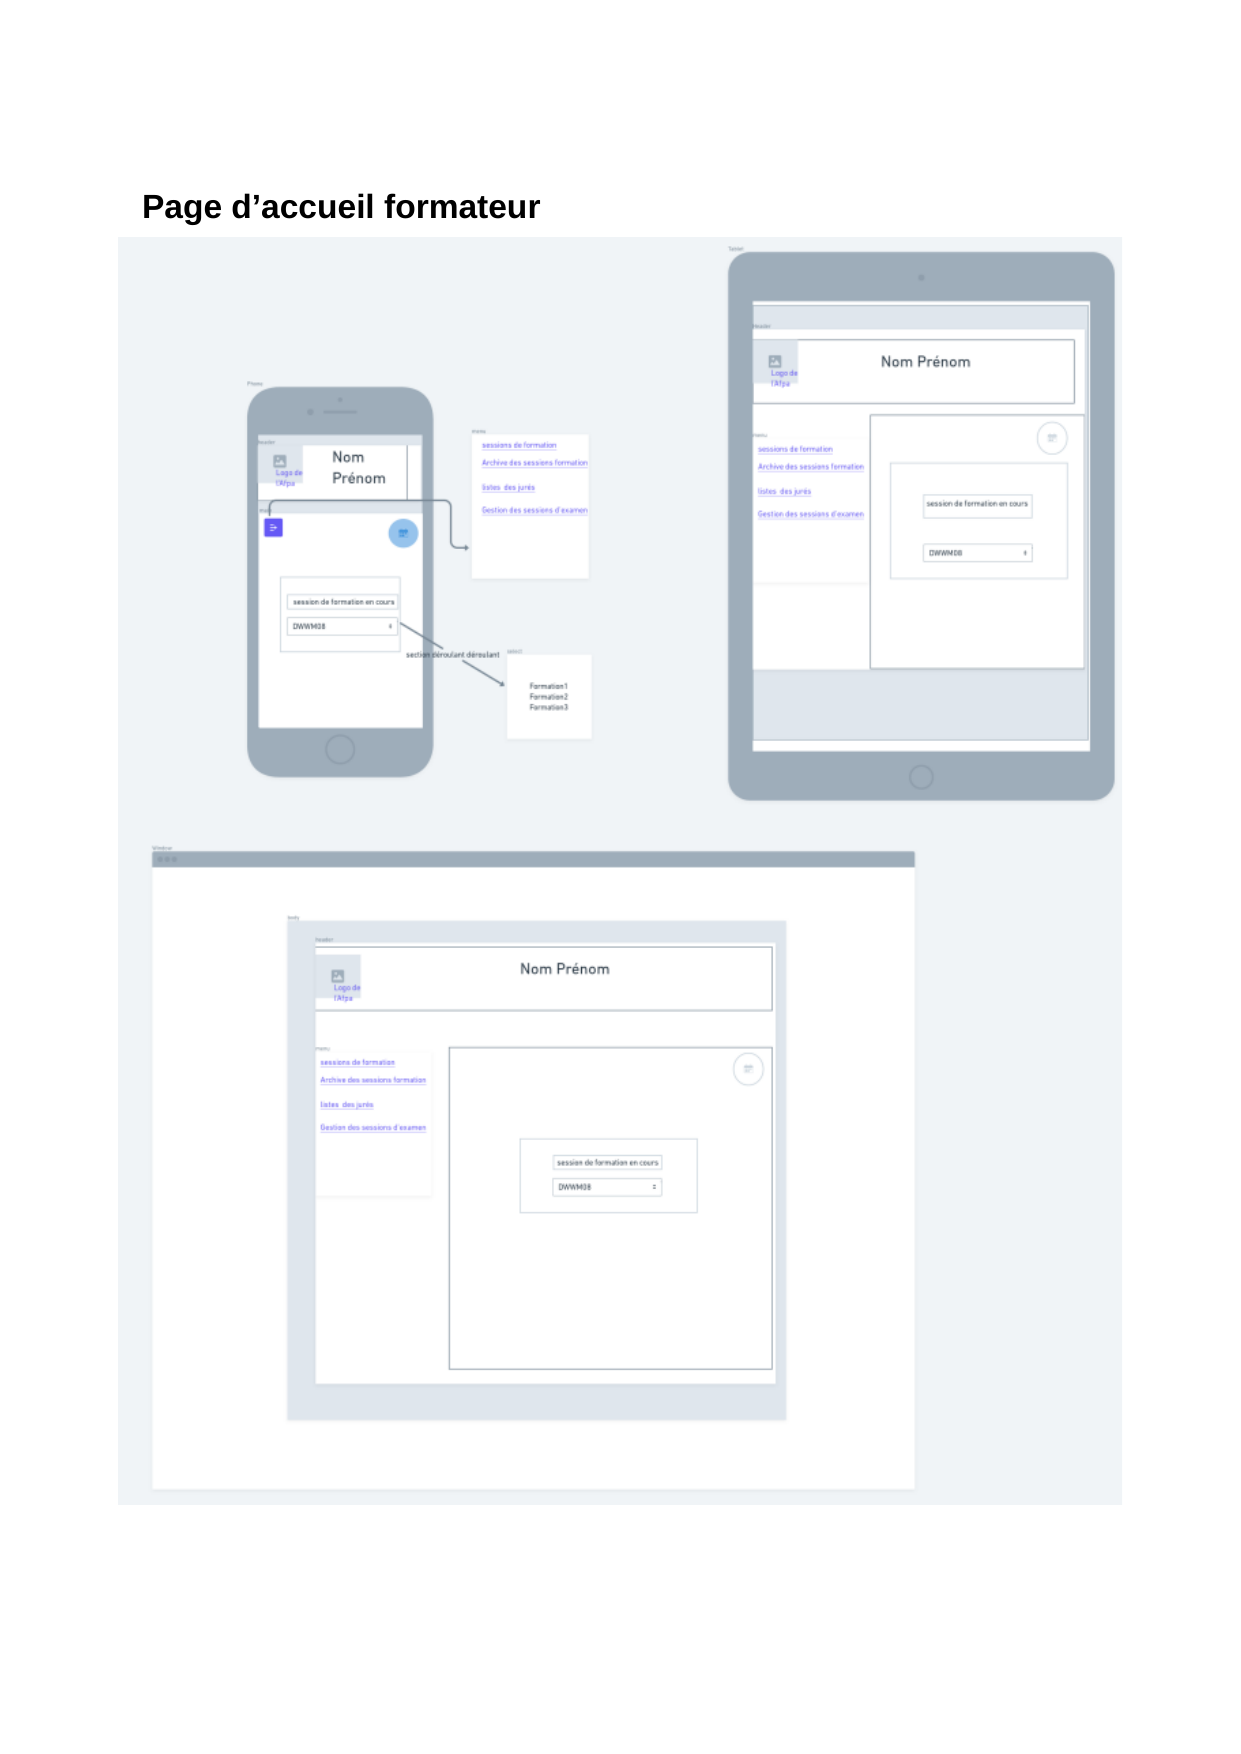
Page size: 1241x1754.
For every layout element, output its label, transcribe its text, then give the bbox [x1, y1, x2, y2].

picture [118, 237, 1123, 1505]
subtitle Page d’accueil formateur [142, 187, 1122, 225]
